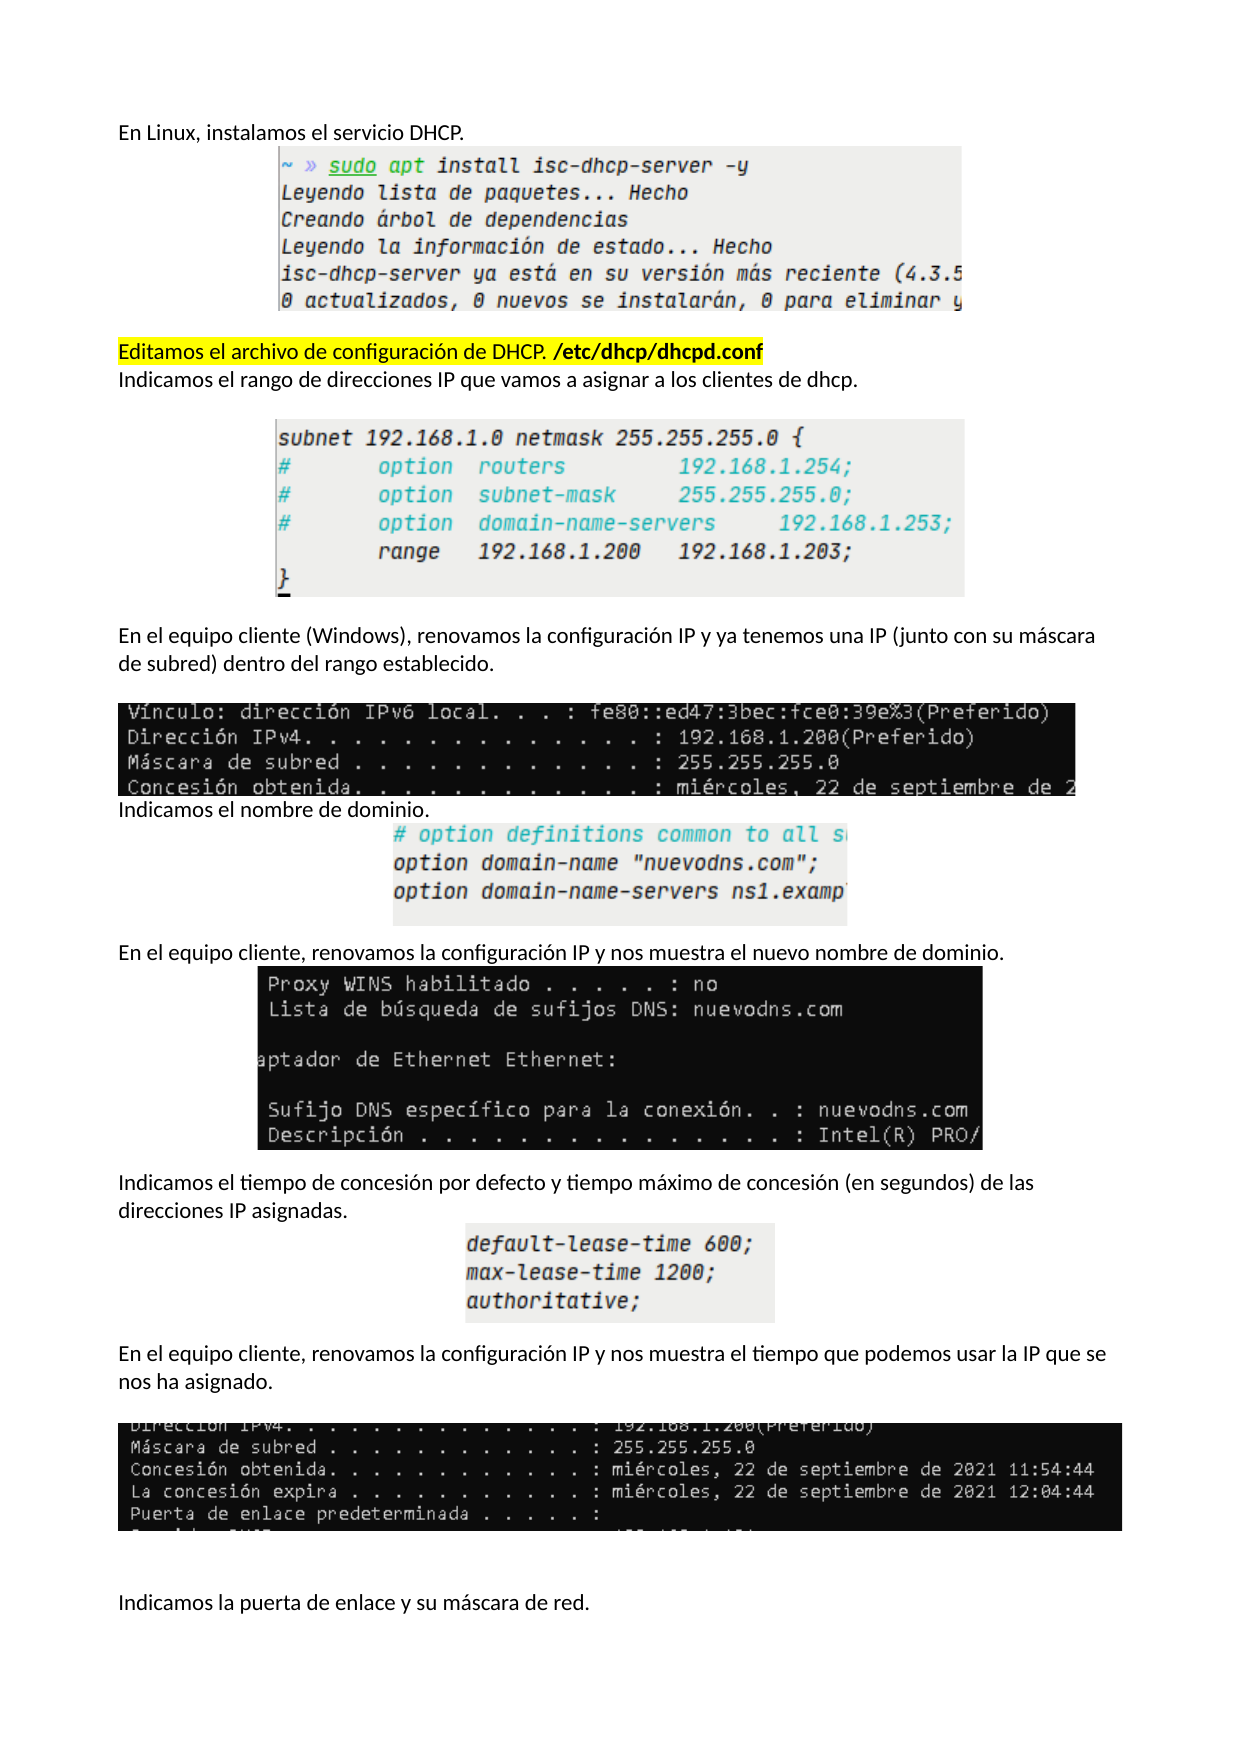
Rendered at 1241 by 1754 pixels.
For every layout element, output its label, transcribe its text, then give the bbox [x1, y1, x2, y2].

text En el equipo cliente (Windows), renovamos la configuración IP y ya tenemos una IP (junto con su máscara de subred) dentro del rango establecido. [118, 621, 1122, 677]
text Indicamos el nombre de dominio. [118, 734, 1122, 823]
text En Linux, instalamos el servicio DHCP. [118, 118, 1122, 146]
text Editamos el archivo de configuración de DHCP. /etc/dhcp/dhcpd.conf [118, 337, 1122, 365]
text Indicamos el tiempo de concesión por defecto y tiempo máximo de concesión (en segundos) de las direcciones IP asignadas. [118, 1168, 1122, 1224]
text Indicamos la puerta de enlace y su máscara de red. [118, 1588, 1122, 1616]
text Indicamos el rango de direcciones IP que vamos a asignar a los clientes de dhcp. [118, 365, 1122, 393]
text En el equipo cliente, renovamos la configuración IP y nos muestra el tiempo que podemos usar la IP que se nos ha asignado. [118, 1339, 1122, 1395]
text En el equipo cliente, renovamos la configuración IP y nos muestra el nuevo nombre de dominio. [118, 938, 1122, 967]
